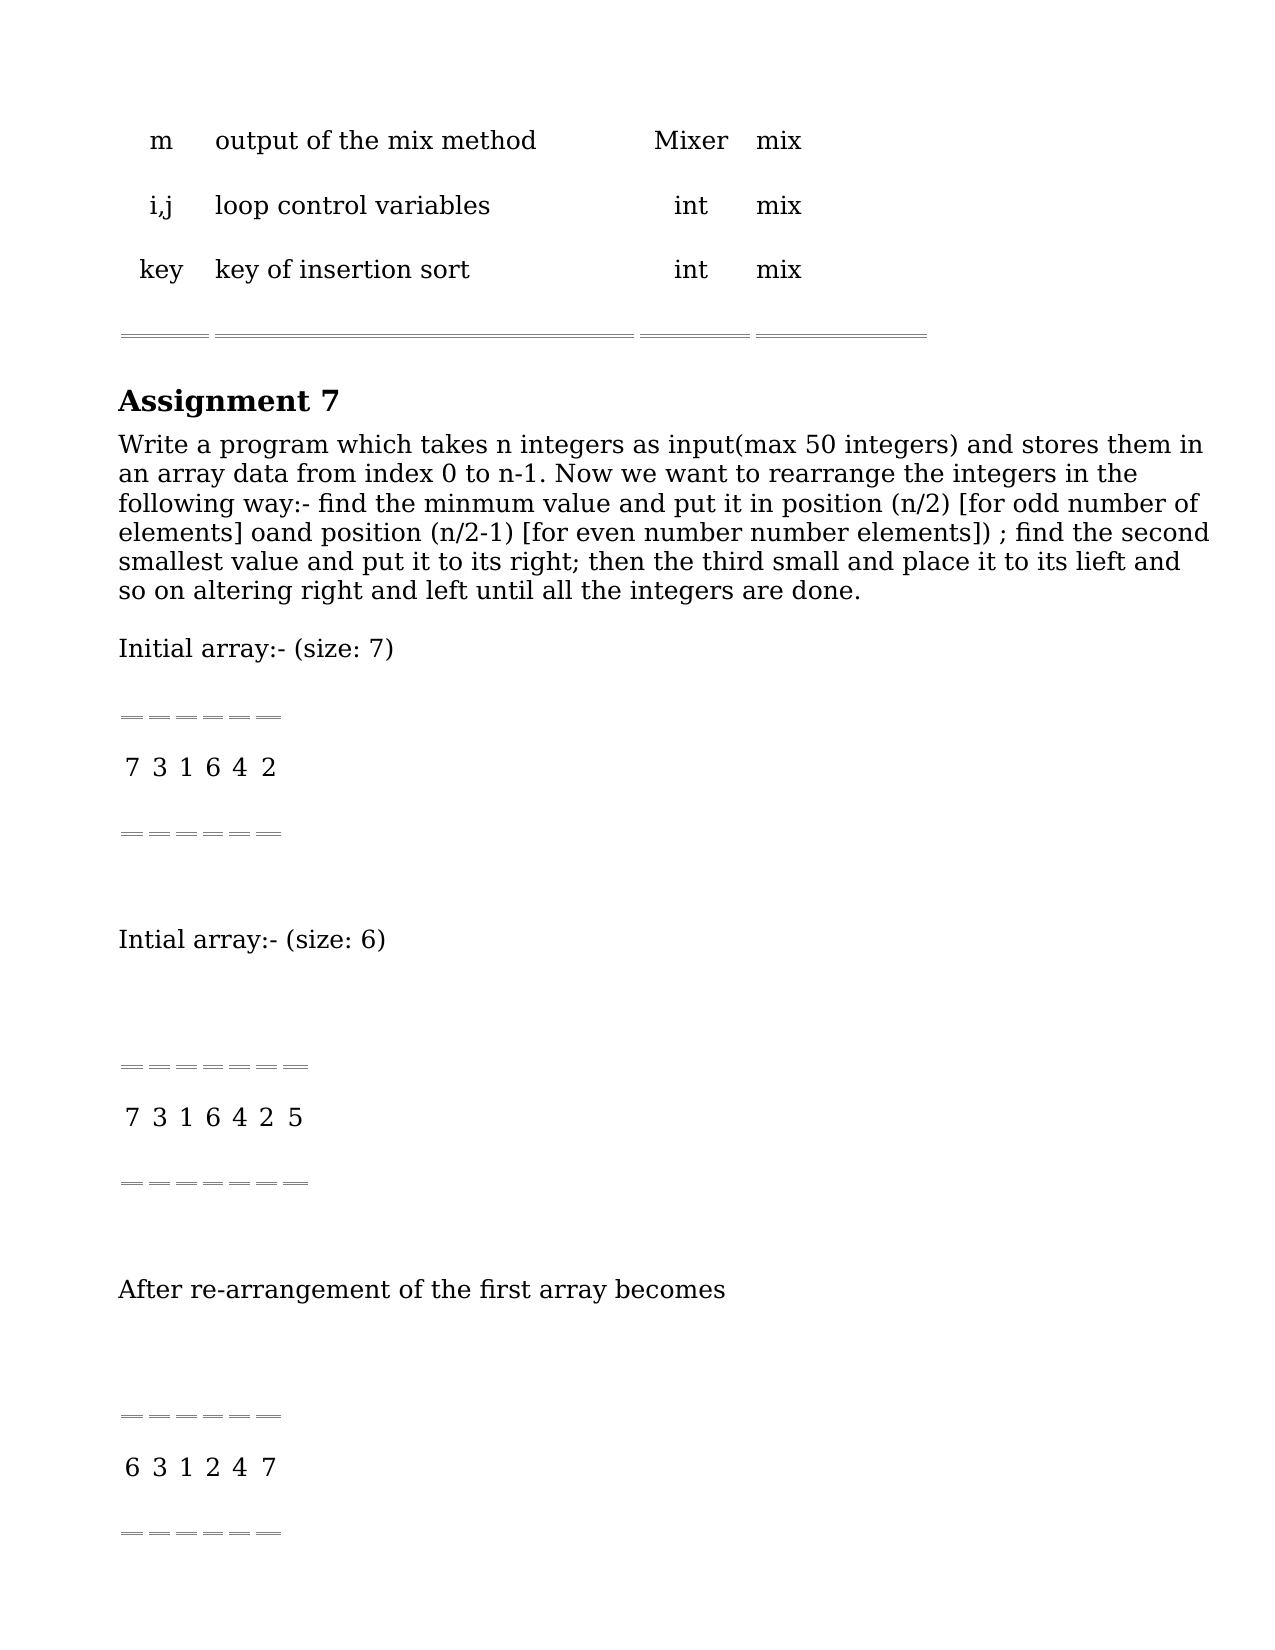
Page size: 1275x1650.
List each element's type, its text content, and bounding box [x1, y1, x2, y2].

table_header [173, 1398, 200, 1450]
table_header [146, 1048, 173, 1100]
table_header [200, 698, 226, 750]
table_cell mix [753, 188, 929, 252]
table_cell [753, 317, 929, 369]
table_header [226, 1398, 253, 1450]
table_cell 7 [118, 750, 146, 815]
table_cell i,j [118, 188, 212, 252]
text Write a program which takes n integers as input(max 50 integers) and stores them in an array data from index 0 to n-1. Now we want to rearrange the integers in the following way:- find the minmum value and put it in position (n/2) [for odd number of elements] oand position (n/2-1) [for even number number elements]) ; find the second smallest value and put it to its right; then the third small and place it to its lieft and so on altering right and left until all the integers are done. Initial array:- (size: 7) [118, 431, 1216, 664]
table_cell 1 [173, 1100, 200, 1164]
table_header [280, 1048, 311, 1100]
table_cell [253, 1165, 280, 1217]
table_cell [173, 815, 200, 867]
table_header [200, 1048, 226, 1100]
table_cell 4 [226, 1100, 253, 1164]
table_cell [226, 1165, 253, 1217]
table_cell [173, 1165, 200, 1217]
table_cell mix [753, 124, 929, 188]
table_cell [280, 1165, 311, 1217]
table_cell [118, 1165, 146, 1217]
table_cell 3 [146, 1100, 173, 1164]
table_cell key [118, 253, 212, 317]
table_header [118, 698, 146, 750]
table_cell int [637, 188, 753, 252]
table_cell [212, 59, 637, 123]
table_header [173, 1048, 200, 1100]
table_header [226, 1048, 253, 1100]
table_cell [146, 1165, 173, 1217]
table_cell 4 [226, 750, 253, 815]
table_header [118, 1048, 146, 1100]
table_header [173, 698, 200, 750]
table_header [253, 1398, 284, 1450]
table_cell [226, 1514, 253, 1566]
table_cell 7 [118, 1100, 146, 1164]
table_cell 6 [200, 750, 226, 815]
table_cell 3 [146, 1450, 173, 1514]
table_cell mix [753, 253, 929, 317]
table_cell [212, 317, 637, 369]
table_cell 7 [253, 1450, 284, 1514]
table_cell 6 [200, 1100, 226, 1164]
table_cell Mixer [637, 124, 753, 188]
table_header [146, 1398, 173, 1450]
table_cell [253, 1514, 284, 1566]
table_header [200, 1398, 226, 1450]
table_cell [118, 59, 212, 123]
table_cell [200, 1165, 226, 1217]
subtitle Assignment 7 [118, 384, 1216, 418]
table_cell [226, 815, 253, 867]
table_cell [146, 1514, 173, 1566]
table_cell int [637, 253, 753, 317]
table_cell 1 [173, 1450, 200, 1514]
table_cell 2 [253, 750, 284, 815]
table_cell [253, 815, 284, 867]
table_cell [118, 317, 212, 369]
table_cell [637, 59, 753, 123]
table_cell loop control variables [212, 188, 637, 252]
text Intial array:- (size: 6) [118, 926, 1216, 955]
table_cell [118, 815, 146, 867]
table_header [118, 1398, 146, 1450]
table_cell [637, 317, 753, 369]
table_cell [200, 815, 226, 867]
table_cell output of the mix method [212, 124, 637, 188]
table_cell 4 [226, 1450, 253, 1514]
table_cell 1 [173, 750, 200, 815]
text After re-arrangement of the first array becomes [118, 1275, 1216, 1304]
table_header [253, 698, 284, 750]
table_cell [753, 59, 929, 123]
table_cell [146, 815, 173, 867]
table_cell [173, 1514, 200, 1566]
table_header [146, 698, 173, 750]
table_cell key of insertion sort [212, 253, 637, 317]
table_header [253, 1048, 280, 1100]
table_cell m [118, 124, 212, 188]
table_cell [118, 1514, 146, 1566]
table_cell 5 [280, 1100, 311, 1164]
table_cell 2 [200, 1450, 226, 1514]
table_cell [200, 1514, 226, 1566]
table_cell 3 [146, 750, 173, 815]
table_cell 6 [118, 1450, 146, 1514]
table_cell 2 [253, 1100, 280, 1164]
table_header [226, 698, 253, 750]
